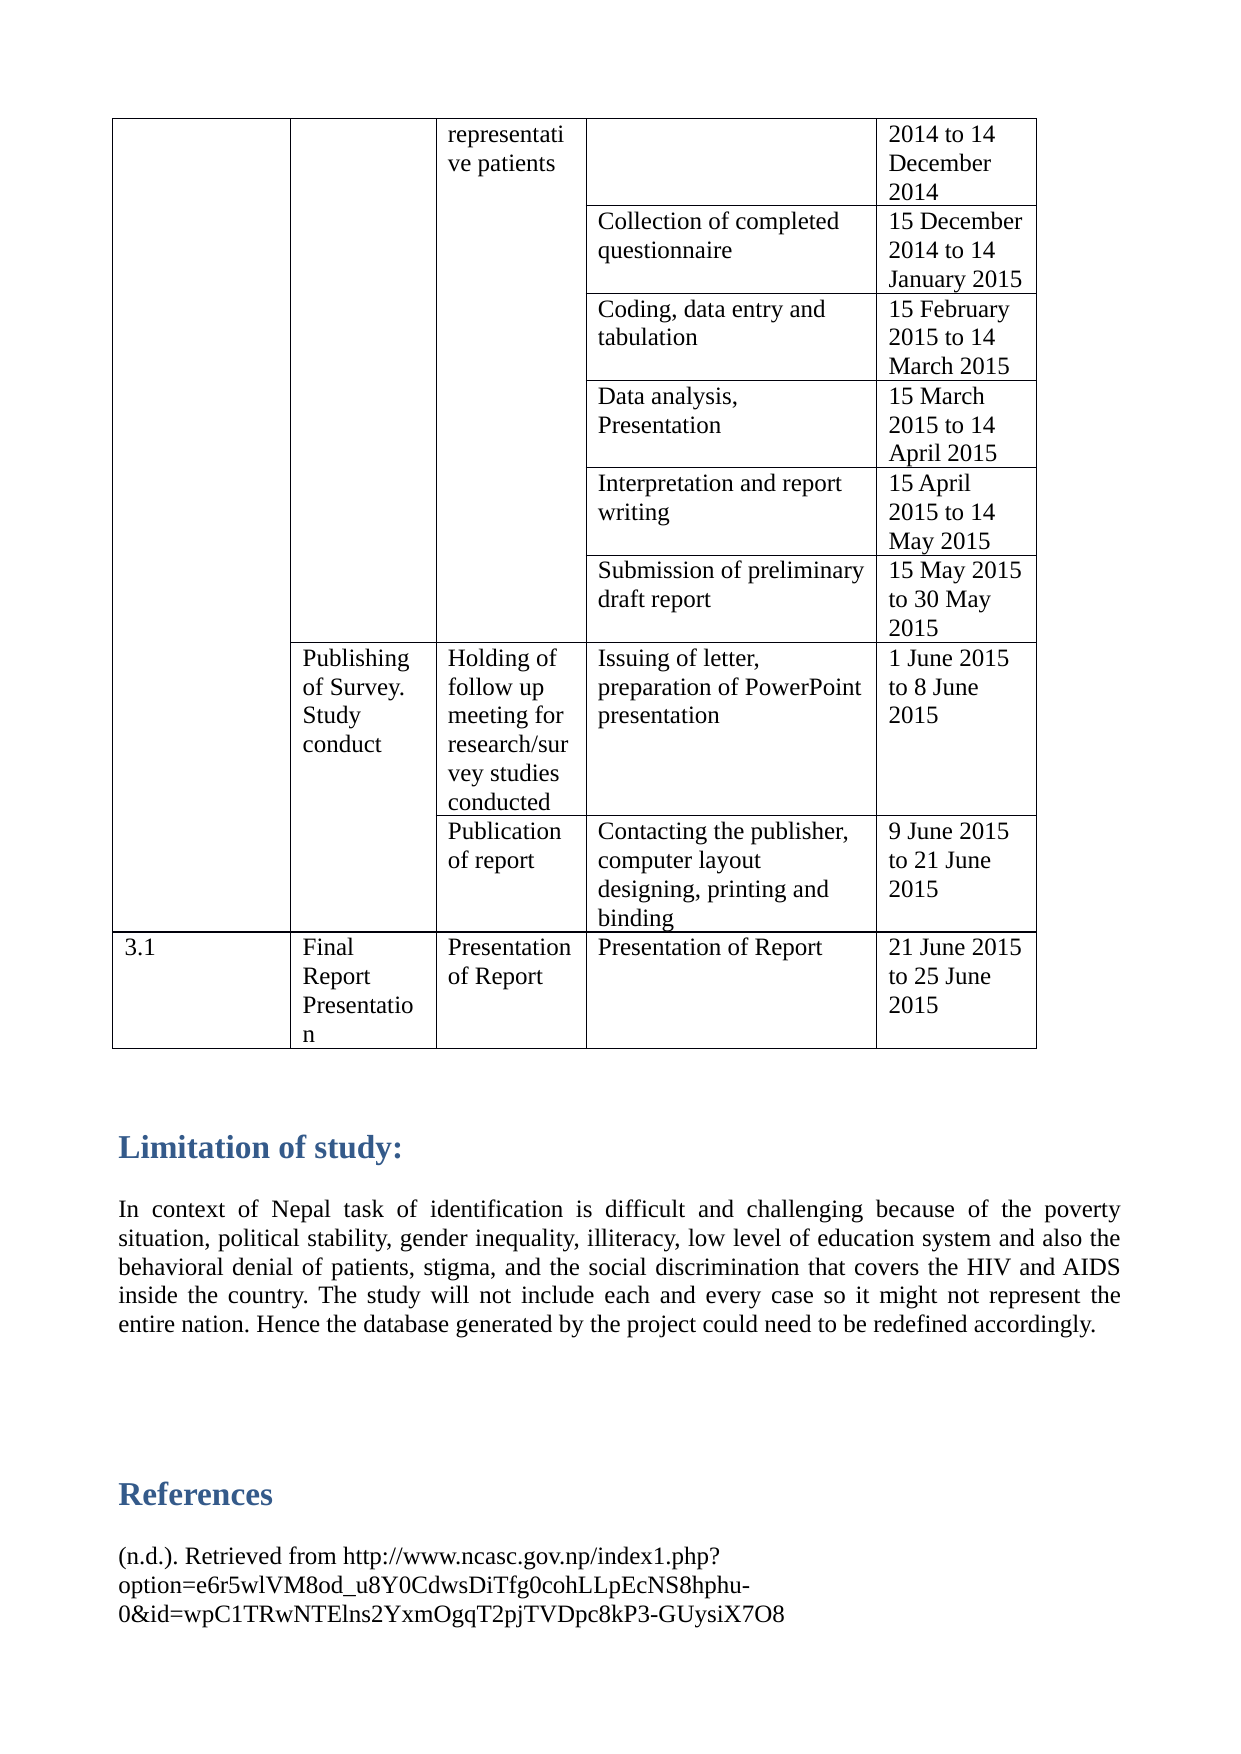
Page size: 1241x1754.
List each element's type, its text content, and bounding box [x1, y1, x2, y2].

table_cell 9 June 2015 to 21 June 2015 [877, 816, 1036, 931]
table_cell Interpretation and report writing [587, 468, 876, 554]
table_cell Holding of follow up meeting for research/survey studies conducted [437, 643, 586, 815]
table_cell 15 April 2015 to 14 May 2015 [877, 468, 1036, 554]
table_cell Final Report Presentation [291, 933, 436, 1047]
text (n.d.). Retrieved from http://www.ncasc.gov.np/index1.php?option=e6r5wlVM8od_u8Y0CdwsDiTfg0cohLLpEcNS8hphu-0&id=wpC1TRwNTElns2YxmOgqT2pjTVDpc8kP3-GUysiX7O8 [118, 1541, 1122, 1628]
table_cell Publishing of Survey. Study conduct [291, 643, 436, 931]
table_cell 21 June 2015 to 25 June 2015 [877, 933, 1036, 1047]
table_cell Collection of completed questionnaire [587, 206, 876, 293]
table_cell 15 December 2014 to 14 January 2015 [877, 206, 1036, 293]
table_cell 3.1 [113, 933, 290, 1047]
table_cell representative patients [437, 119, 586, 642]
text In context of Nepal task of identification is difficult and challenging because of the poverty situation, political stability, gender inequality, illiteracy, low level of education system and also the behavioral denial of patients, stigma, and the social discrimination that covers the HIV and AIDS inside the country. The study will not include each and every case so it might not represent the entire nation. Hence the database generated by the project could need to be redefined accordingly. [118, 1194, 1122, 1338]
table_cell [113, 119, 290, 931]
table_cell Presentation of Report [587, 933, 876, 1047]
table_cell 15 February 2015 to 14 March 2015 [877, 294, 1036, 380]
subtitle References [118, 1474, 1122, 1513]
table_cell 2014 to 14 December 2014 [877, 119, 1036, 205]
table_cell Contacting the publisher, computer layout designing, printing and binding [587, 816, 876, 931]
table_cell Submission of preliminary draft report [587, 556, 876, 642]
table_cell Presentation of Report [437, 933, 586, 1047]
table_cell Publication of report [437, 816, 586, 931]
table_cell Issuing of letter, preparation of PowerPoint presentation [587, 643, 876, 815]
subtitle Limitation of study: [118, 1127, 1122, 1166]
table_cell [291, 119, 436, 642]
table_cell [587, 119, 876, 205]
table_cell Coding, data entry and tabulation [587, 294, 876, 380]
table_cell 1 June 2015 to 8 June 2015 [877, 643, 1036, 815]
table_cell Data analysis, Presentation [587, 381, 876, 467]
table_cell 15 March 2015 to 14 April 2015 [877, 381, 1036, 467]
table_cell 15 May 2015 to 30 May 2015 [877, 556, 1036, 642]
